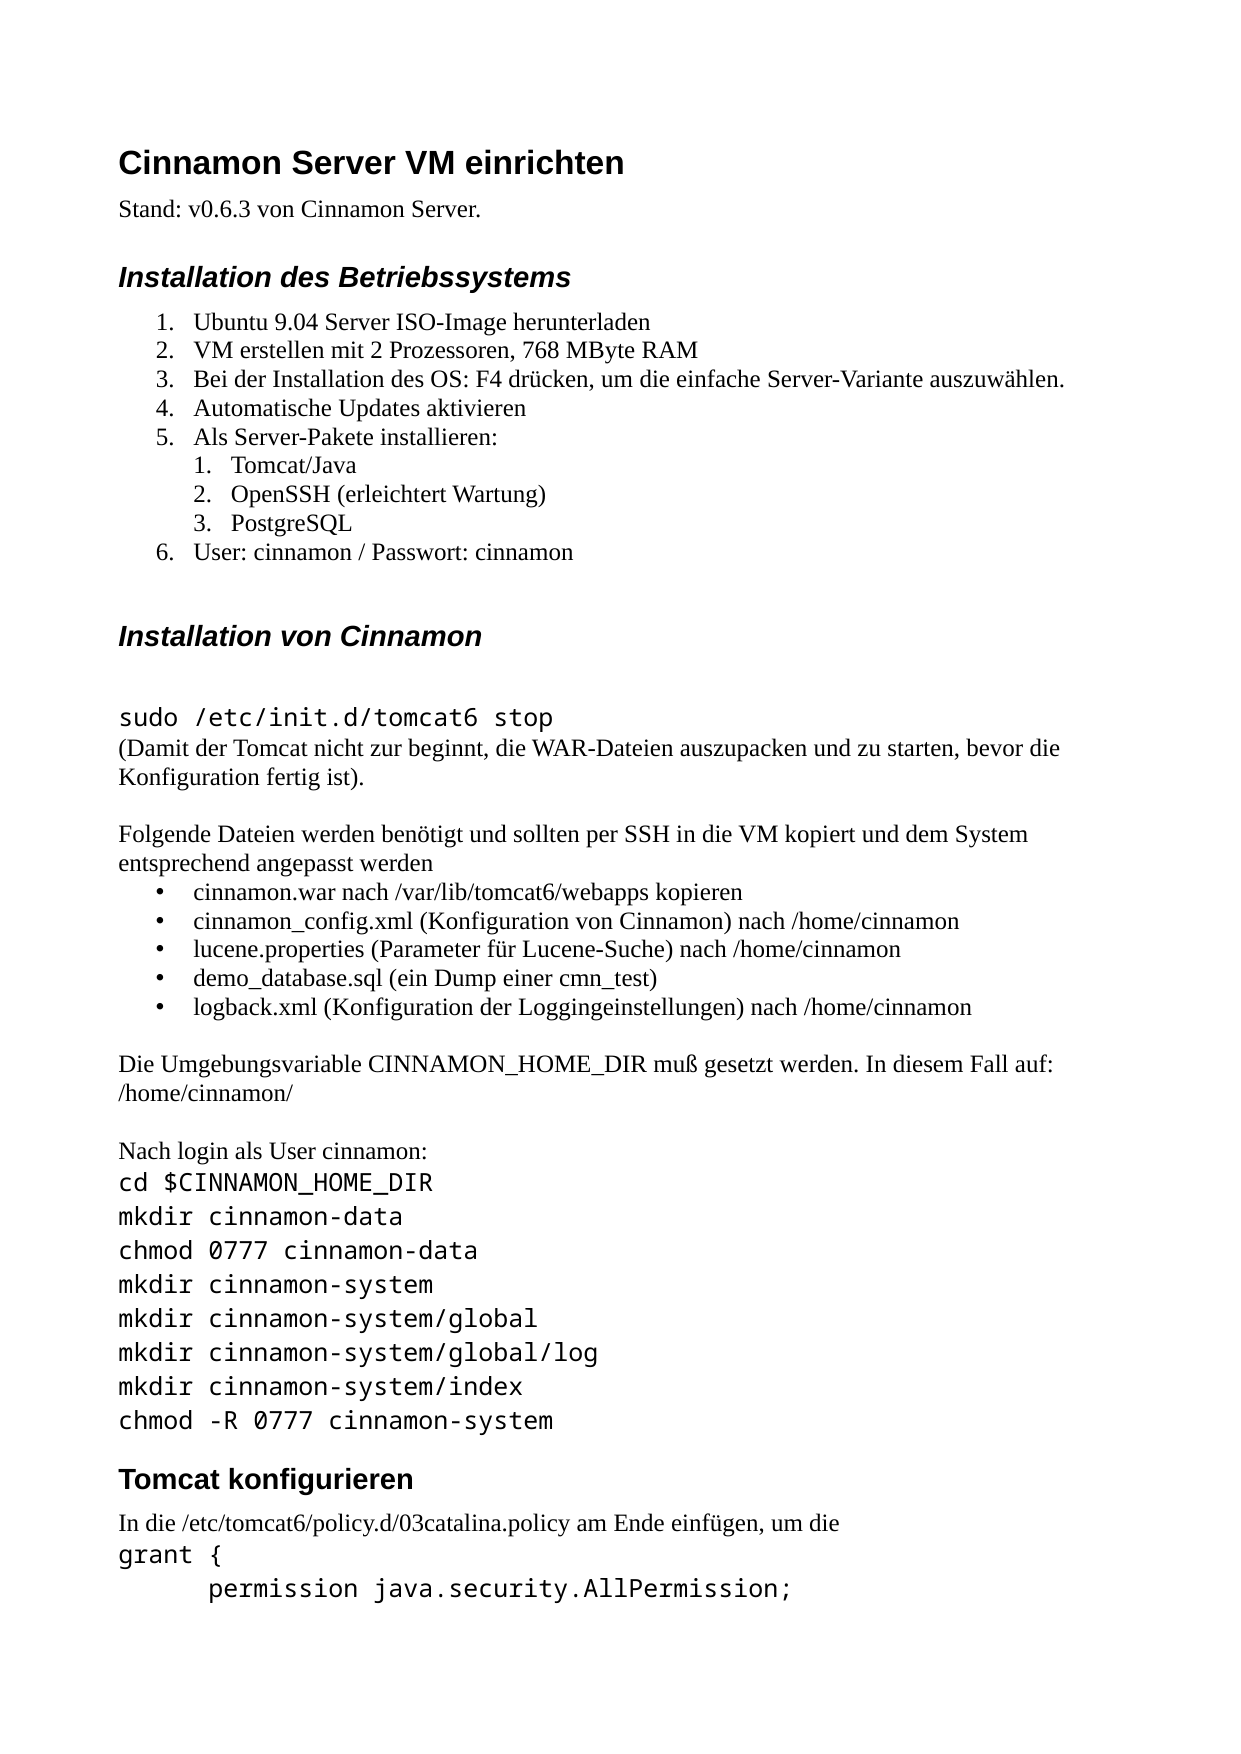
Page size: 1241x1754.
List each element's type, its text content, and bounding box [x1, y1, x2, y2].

text Nach login als User cinnamon: [118, 1136, 1122, 1164]
text Stand: v0.6.3 von Cinnamon Server. [118, 194, 1122, 223]
text mkdir cinnamon-system [118, 1267, 1122, 1301]
list demo_database.sql (ein Dump einer cmn_test) [156, 963, 1122, 992]
subtitle Installation von Cinnamon [118, 619, 1122, 653]
list logback.xml (Konfiguration der Loggingeinstellungen) nach /home/cinnamon [156, 992, 1122, 1021]
list VM erstellen mit 2 Prozessoren, 768 MByte RAM [156, 335, 1122, 364]
text Die Umgebungsvariable CINNAMON_HOME_DIR muß gesetzt werden. In diesem Fall auf: [118, 1049, 1122, 1078]
text mkdir cinnamon-system/global [118, 1301, 1122, 1335]
list User: cinnamon / Passwort: cinnamon [156, 537, 1122, 565]
subtitle Cinnamon Server VM einrichten [118, 143, 1122, 182]
text mkdir cinnamon-system/index [118, 1369, 1122, 1403]
list Tomcat/Java [193, 450, 1122, 479]
text (Damit der Tomcat nicht zur beginnt, die WAR-Dateien auszupacken und zu starten, bevor die Konfiguration fertig ist). [118, 733, 1122, 791]
text Folgende Dateien werden benötigt und sollten per SSH in die VM kopiert und dem System entsprechend angepasst werden [118, 819, 1122, 877]
text In die /etc/tomcat6/policy.d/03catalina.policy am Ende einfügen, um die [118, 1508, 1122, 1537]
list cinnamon.war nach /var/lib/tomcat6/webapps kopieren [156, 877, 1122, 906]
list PostgreSQL [193, 508, 1122, 537]
list lucene.properties (Parameter für Lucene-Suche) nach /home/cinnamon [156, 934, 1122, 963]
text chmod -R 0777 cinnamon-system [118, 1403, 1122, 1437]
text permission java.security.AllPermission; [118, 1571, 1122, 1605]
text mkdir cinnamon-system/global/log [118, 1335, 1122, 1369]
subtitle Installation des Betriebssystems [118, 261, 1122, 294]
text sudo /etc/init.d/tomcat6 stop [118, 699, 1122, 733]
text chmod 0777 cinnamon-data [118, 1233, 1122, 1267]
list Automatische Updates aktivieren [156, 393, 1122, 422]
list Bei der Installation des OS: F4 drücken, um die einfache Server-Variante auszuwählen. [156, 364, 1122, 393]
text mkdir cinnamon-data [118, 1198, 1122, 1233]
subtitle Tomcat konfigurieren [118, 1462, 1122, 1496]
list Ubuntu 9.04 Server ISO-Image herunterladen [156, 307, 1122, 335]
text /home/cinnamon/ [118, 1078, 1122, 1107]
list OpenSSH (erleichtert Wartung) [193, 479, 1122, 508]
text cd $CINNAMON_HOME_DIR [118, 1164, 1122, 1198]
text grant { [118, 1537, 1122, 1571]
list cinnamon_config.xml (Konfiguration von Cinnamon) nach /home/cinnamon [156, 906, 1122, 934]
list Als Server-Pakete installieren: [156, 422, 1122, 450]
